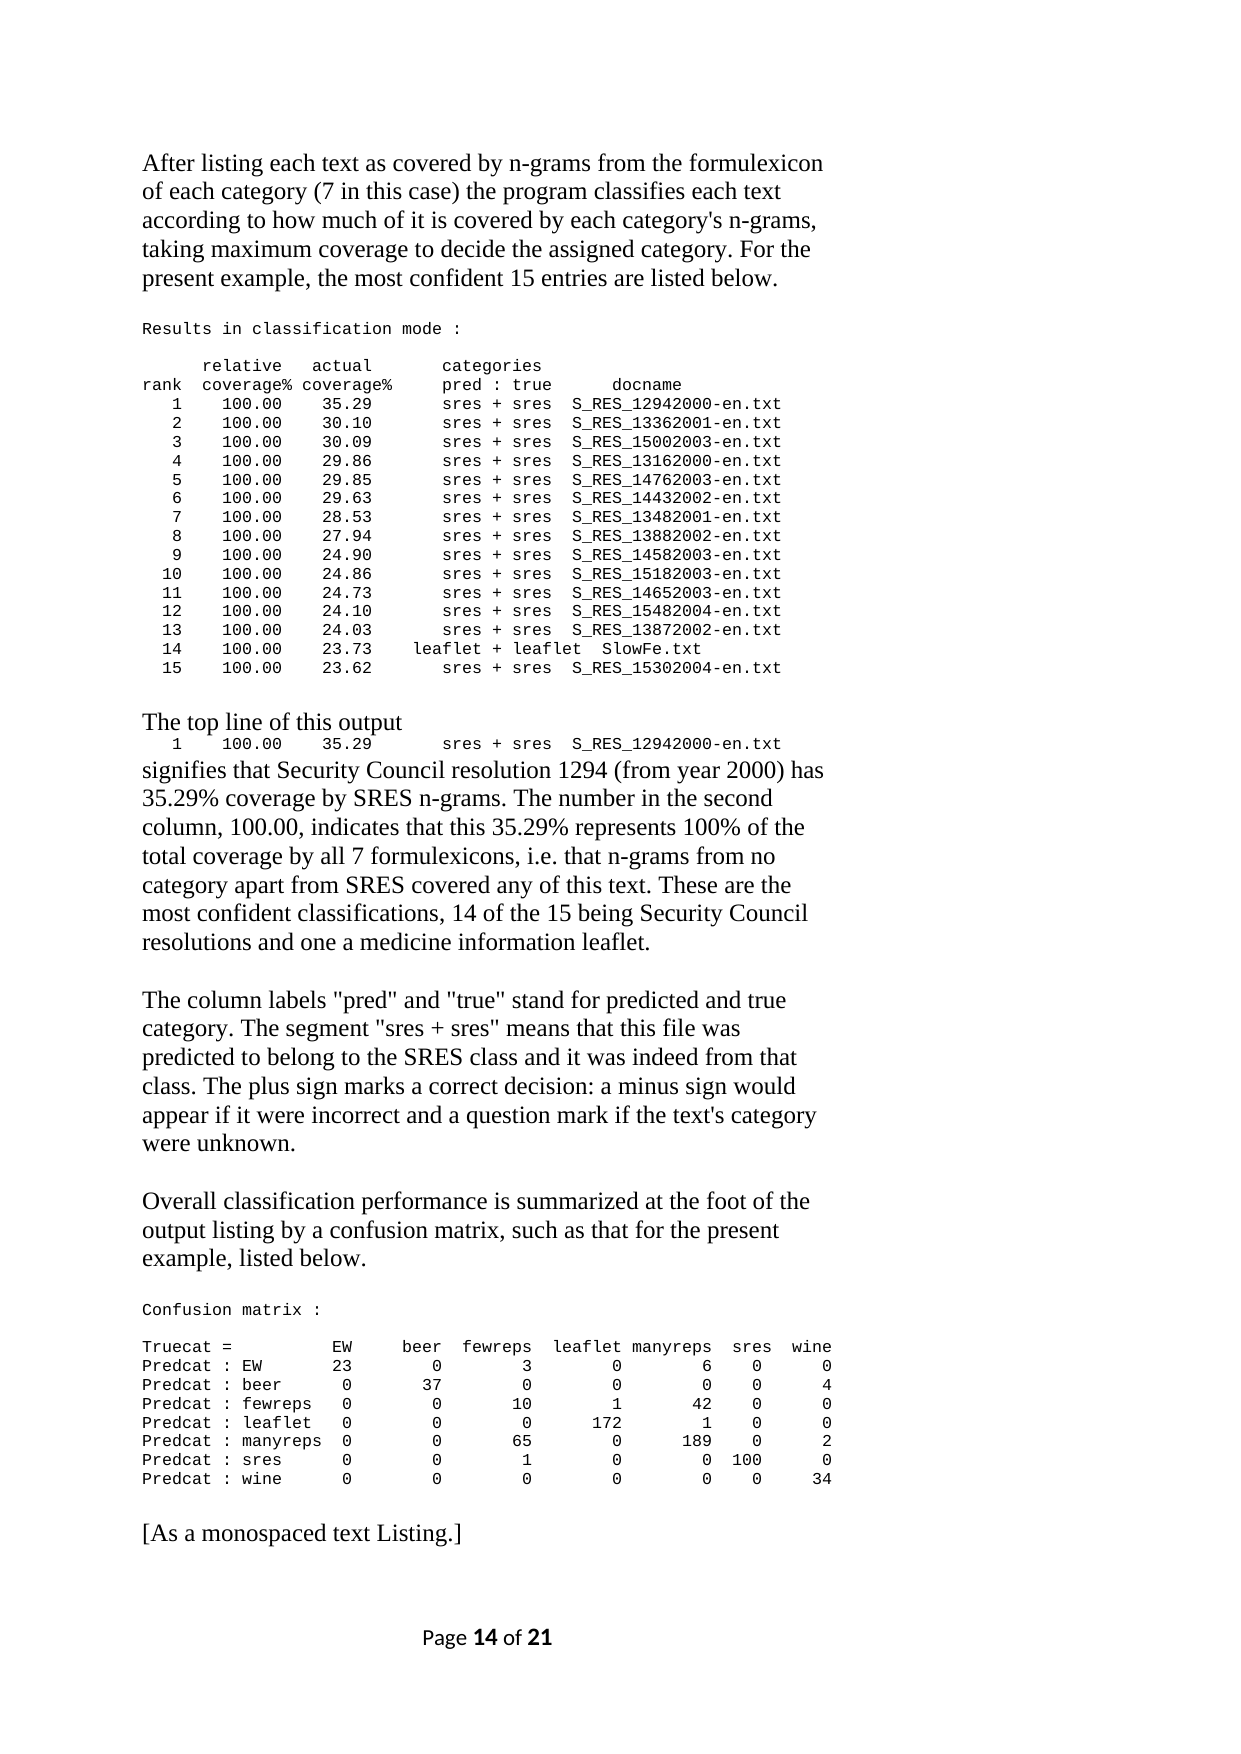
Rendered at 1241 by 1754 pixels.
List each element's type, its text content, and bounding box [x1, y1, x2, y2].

text 9 100.00 24.90 sres + sres S_RES_14582003-en.txt [142, 546, 833, 565]
text 7 100.00 28.53 sres + sres S_RES_13482001-en.txt [142, 509, 833, 528]
text Overall classification performance is summarized at the foot of the output listing by a confusion matrix, such as that for the present example, listed below. [142, 1186, 833, 1272]
text relative actual categories [142, 358, 833, 377]
text 4 100.00 29.86 sres + sres S_RES_13162000-en.txt [142, 452, 833, 471]
text signifies that Security Council resolution 1294 (from year 2000) has 35.29% coverage by SRES n-grams. The number in the second column, 100.00, indicates that this 35.29% represents 100% of the total coverage by all 7 formulexicons, i.e. that n-grams from no category apart from SRES covered any of this text. These are the most confident classifications, 14 of the 15 being Security Council resolutions and one a medicine information leaflet. [142, 755, 833, 956]
text Predcat : sres 0 0 1 0 0 100 0 [142, 1452, 833, 1471]
text Predcat : wine 0 0 0 0 0 0 34 [142, 1471, 833, 1489]
text Truecat = EW beer fewreps leaflet manyreps sres wine [142, 1339, 833, 1358]
text 1 100.00 35.29 sres + sres S_RES_12942000-en.txt [142, 396, 833, 414]
text Confusion matrix : [142, 1301, 833, 1320]
text The column labels "pred" and "true" stand for predicted and true category. The segment "sres + sres" means that this file was predicted to belong to the SRES class and it was indeed from that class. The plus sign marks a correct decision: a minus sign would appear if it were incorrect and a question mark if the text's category were unknown. [142, 985, 833, 1157]
text 5 100.00 29.85 sres + sres S_RES_14762003-en.txt [142, 471, 833, 490]
text 10 100.00 24.86 sres + sres S_RES_15182003-en.txt [142, 565, 833, 584]
text Predcat : beer 0 37 0 0 0 0 4 [142, 1376, 833, 1395]
text 15 100.00 23.62 sres + sres S_RES_15302004-en.txt [142, 659, 833, 678]
text The top line of this output [142, 707, 833, 736]
text 8 100.00 27.94 sres + sres S_RES_13882002-en.txt [142, 528, 833, 546]
text Predcat : EW 23 0 3 0 6 0 0 [142, 1358, 833, 1376]
text 13 100.00 24.03 sres + sres S_RES_13872002-en.txt [142, 622, 833, 641]
text 1 100.00 35.29 sres + sres S_RES_12942000-en.txt [142, 736, 833, 755]
text 14 100.00 23.73 leaflet + leaflet SlowFe.txt [142, 641, 833, 659]
text Predcat : fewreps 0 0 10 1 42 0 0 [142, 1395, 833, 1414]
text 3 100.00 30.09 sres + sres S_RES_15002003-en.txt [142, 433, 833, 452]
text 6 100.00 29.63 sres + sres S_RES_14432002-en.txt [142, 490, 833, 509]
text Results in classification mode : [142, 320, 833, 339]
text After listing each text as covered by n-grams from the formulexicon of each category (7 in this case) the program classifies each text according to how much of it is covered by each category's n-grams, taking maximum coverage to decide the assigned category. For the present example, the most confident 15 entries are listed below. [142, 148, 833, 291]
text 11 100.00 24.73 sres + sres S_RES_14652003-en.txt [142, 584, 833, 603]
text 12 100.00 24.10 sres + sres S_RES_15482004-en.txt [142, 603, 833, 622]
text Predcat : manyreps 0 0 65 0 189 0 2 [142, 1433, 833, 1452]
text rank coverage% coverage% pred : true docname [142, 377, 833, 396]
text Predcat : leaflet 0 0 0 172 1 0 0 [142, 1414, 833, 1433]
text [As a monospaced text Listing.] [142, 1518, 833, 1547]
text 2 100.00 30.10 sres + sres S_RES_13362001-en.txt [142, 414, 833, 433]
